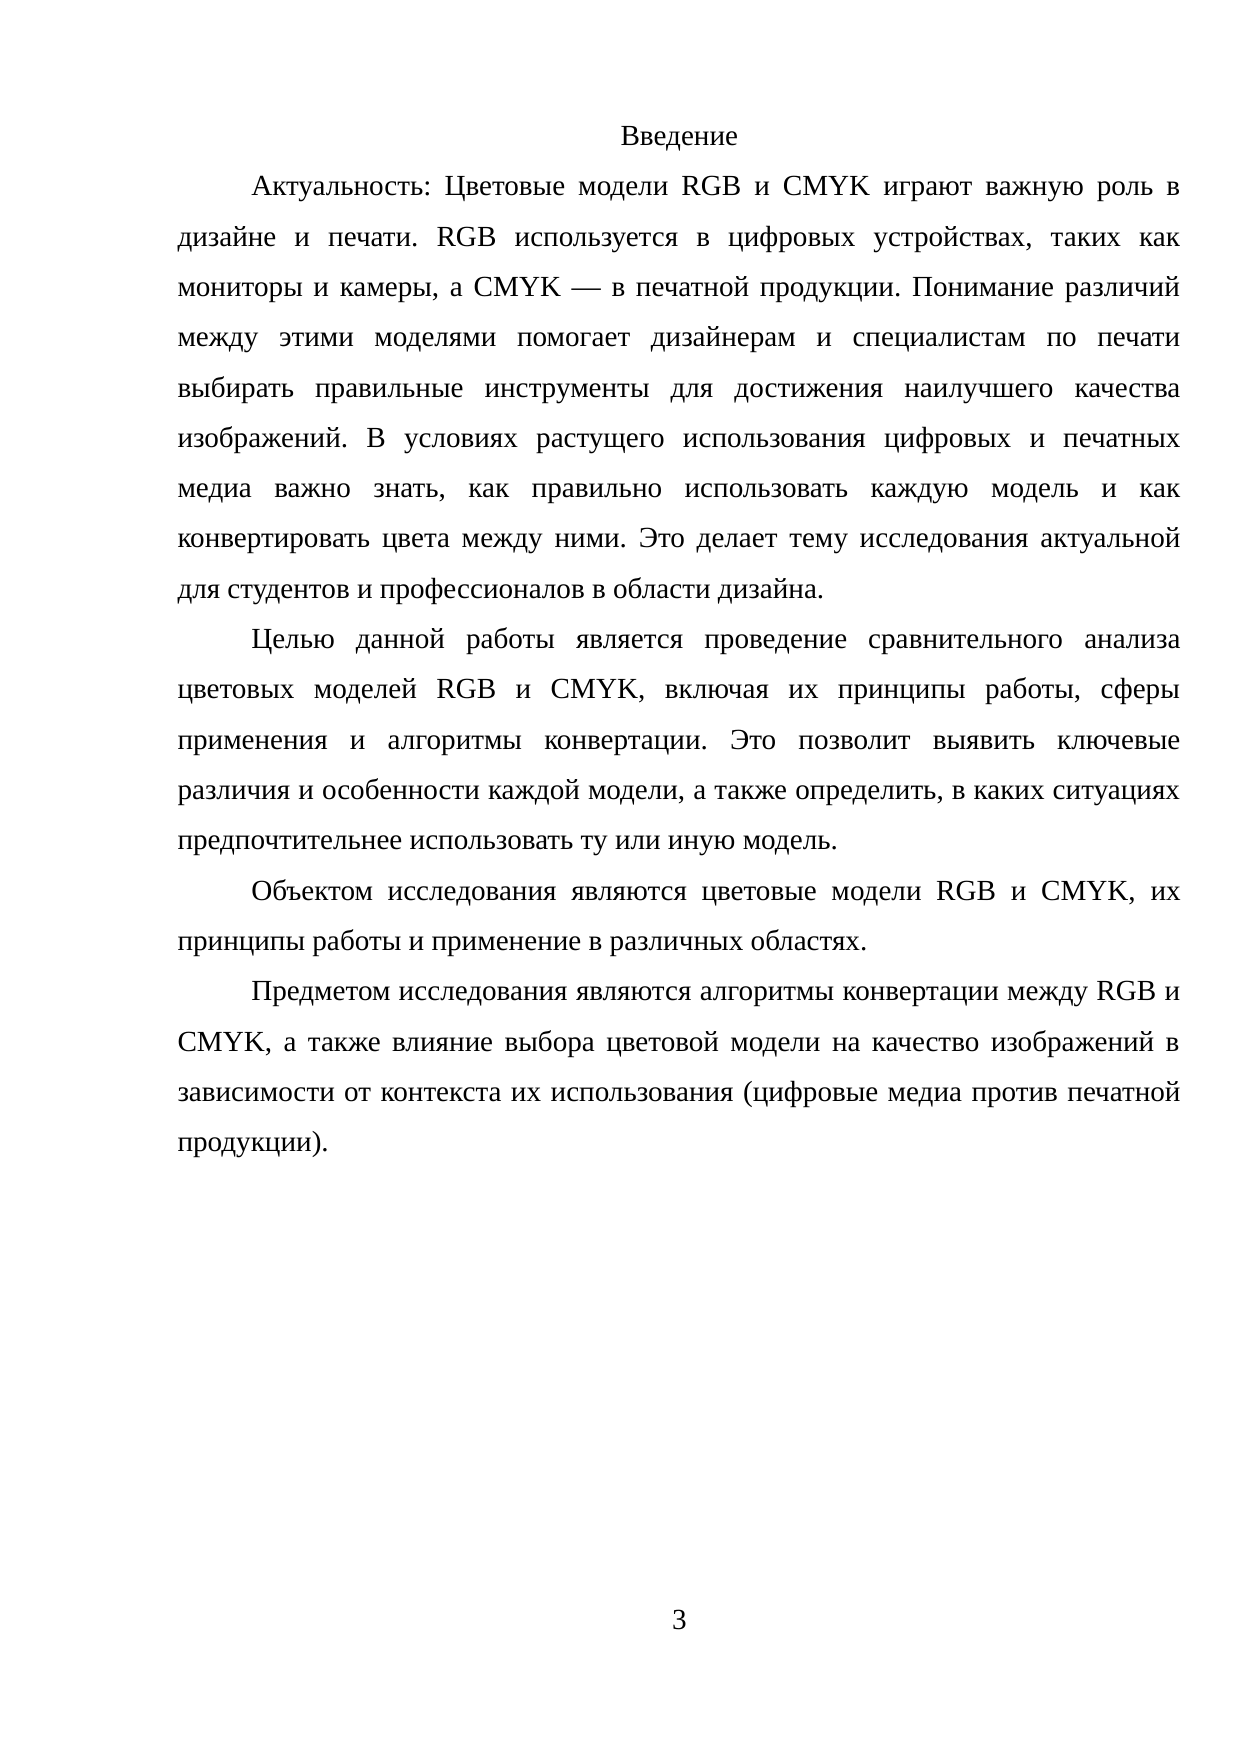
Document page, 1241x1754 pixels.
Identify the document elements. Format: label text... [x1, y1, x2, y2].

text Объектом исследования являются цветовые модели RGB и CMYK, их принципы работы и применение в различных областях. [177, 873, 1181, 957]
text Предметом исследования являются алгоритмы конвертации между RGB и CMYK, а также влияние выбора цветовой модели на качество изображений в зависимости от контекста их использования (цифровые медиа против печатной продукции). [177, 973, 1181, 1158]
text Целью данной работы является проведение сравнительного анализа цветовых моделей RGB и CMYK, включая их принципы работы, сферы применения и алгоритмы конвертации. Это позволит выявить ключевые различия и особенности каждой модели, а также определить, в каких ситуациях предпочтительнее использовать ту или иную модель. [177, 621, 1181, 856]
text Введение [177, 118, 1181, 152]
text Актуальность: Цветовые модели RGB и CMYK играют важную роль в дизайне и печати. RGB используется в цифровых устройствах, таких как мониторы и камеры, а CMYK — в печатной продукции. Понимание различий между этими моделями помогает дизайнерам и специалистам по печати выбирать правильные инструменты для достижения наилучшего качества изображений. В условиях растущего использования цифровых и печатных медиа важно знать, как правильно использовать каждую модель и как конвертировать цвета между ними. Это делает тему исследования актуальной для студентов и профессионалов в области дизайна. [177, 168, 1181, 604]
